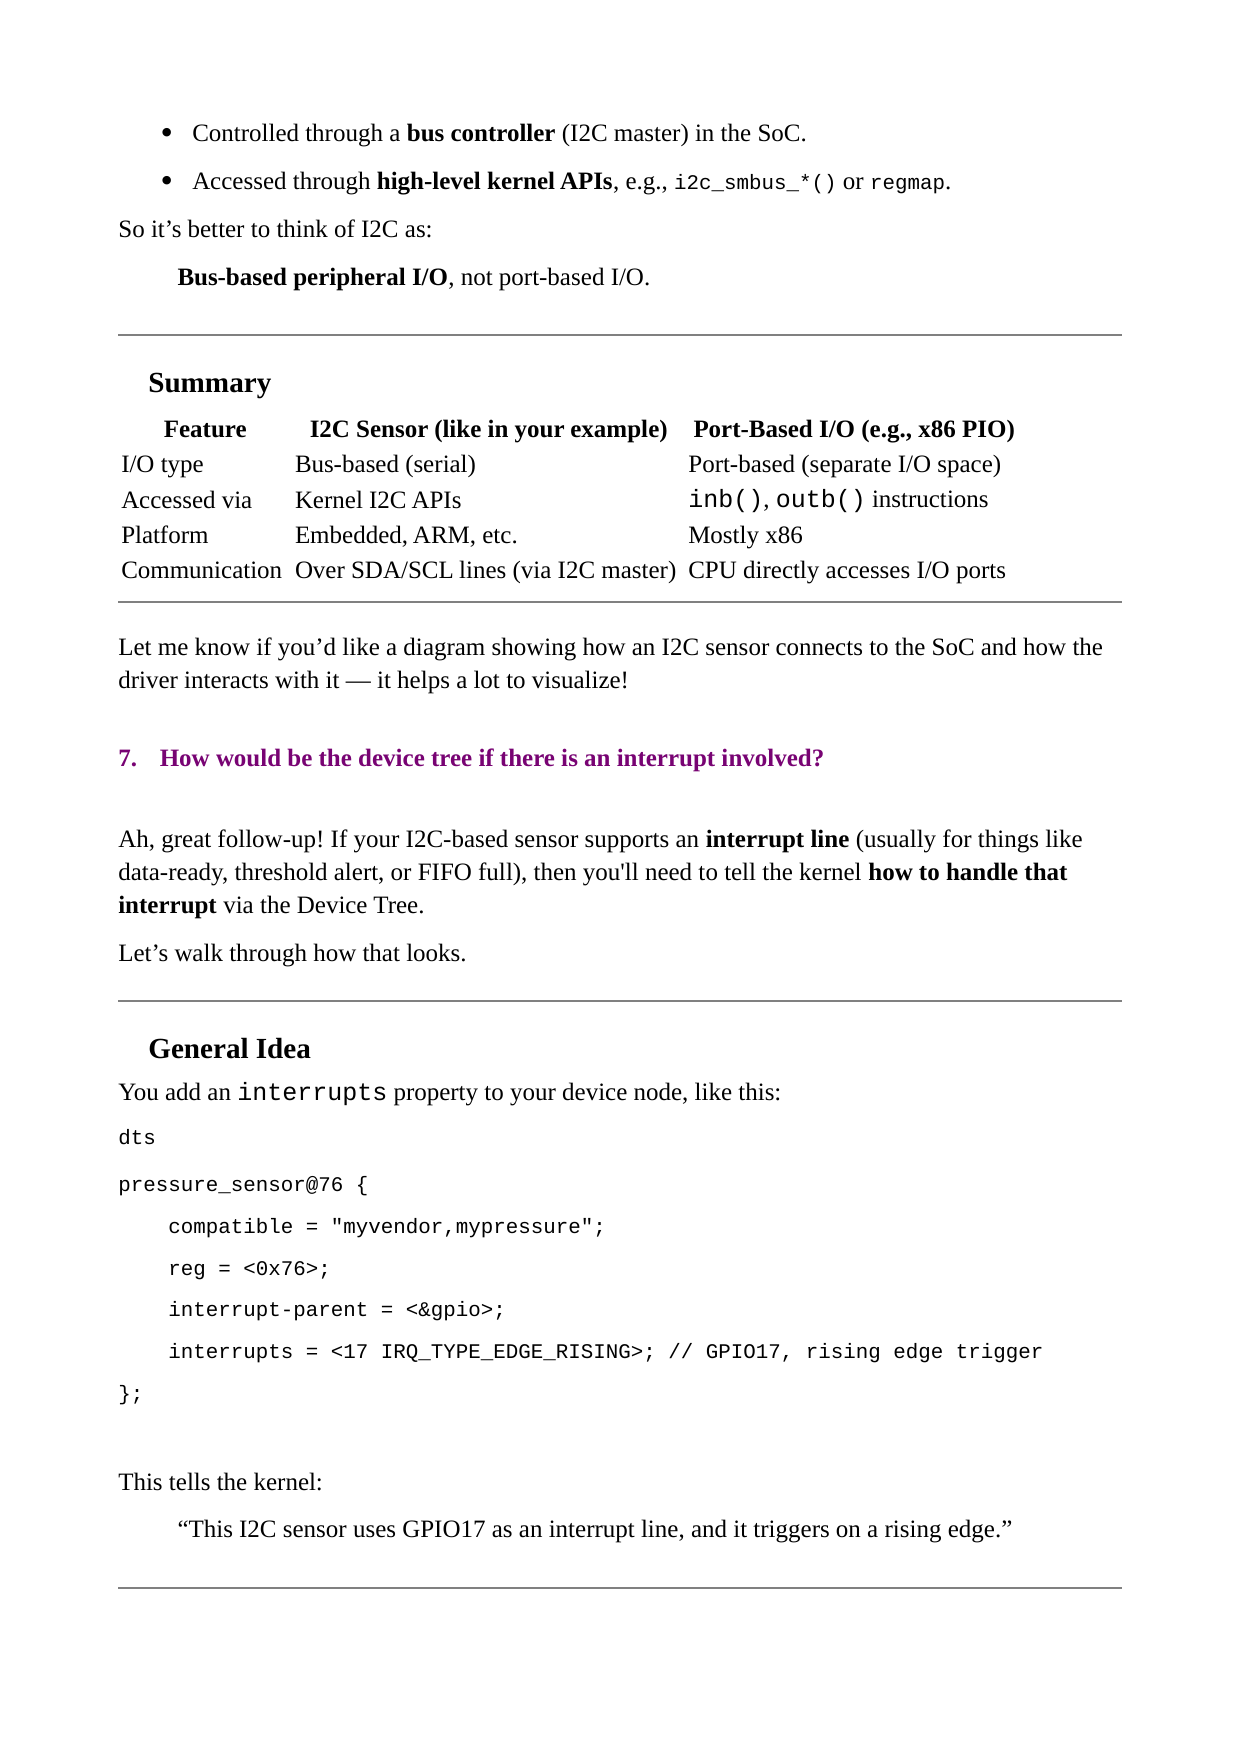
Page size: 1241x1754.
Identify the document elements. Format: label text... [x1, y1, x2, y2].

table_cell Kernel I2C APIs [292, 481, 685, 517]
text }; [118, 1383, 1122, 1407]
table_cell Mostly x86 [685, 518, 1023, 552]
text interrupt-parent = <&gpio>; [118, 1299, 1122, 1323]
subtitle 🧩 Summary [118, 366, 1122, 399]
text “This I2C sensor uses GPIO17 as an interrupt line, and it triggers on a rising edge.” [177, 1514, 1063, 1543]
text So it’s better to think of I2C as: [118, 214, 1122, 243]
table_cell Embedded, ARM, etc. [292, 518, 685, 552]
text compatible = "myvendor,mypressure"; [118, 1216, 1122, 1239]
text interrupts = <17 IRQ_TYPE_EDGE_RISING>; // GPIO17, rising edge trigger [118, 1341, 1122, 1365]
text Let’s walk through how that looks. [118, 938, 1122, 967]
text Bus-based peripheral I/O, not port-based I/O. [177, 262, 1063, 291]
table_cell Accessed via [118, 481, 292, 517]
text This tells the kernel: [118, 1467, 1122, 1495]
text pressure_sensor@76 { [118, 1174, 1122, 1198]
text dts [118, 1127, 1122, 1151]
table_cell Bus-based (serial) [292, 446, 685, 481]
table_header Feature [118, 412, 292, 446]
text You add an interrupts property to your device node, like this: [118, 1077, 1122, 1108]
table_cell I/O type [118, 446, 292, 481]
table_cell Communication [118, 552, 292, 587]
table_header I2C Sensor (like in your example) [292, 412, 685, 446]
list Accessed through high-level kernel APIs, e.g., i2c_smbus_*() or regmap. [162, 166, 1122, 195]
table_header Port-Based I/O (e.g., x86 PIO) [685, 412, 1023, 446]
text Ah, great follow-up! If your I2C-based sensor supports an interrupt line (usually for things like data-ready, threshold alert, or FIFO full), then you'll need to tell the kernel how to handle that interrupt via the Device Tree. [118, 824, 1122, 919]
text Let me know if you’d like a diagram showing how an I2C sensor connects to the SoC and how the driver interacts with it — it helps a lot to visualize! [118, 632, 1122, 694]
text reg = <0x76>; [118, 1258, 1122, 1281]
table_cell Port-based (separate I/O space) [685, 446, 1023, 481]
list Controlled through a bus controller (I2C master) in the SoC. [162, 118, 1122, 147]
table_cell inb(), outb() instructions [685, 481, 1023, 517]
table_cell CPU directly accesses I/O ports [685, 552, 1023, 587]
table_cell Platform [118, 518, 292, 552]
subtitle 🧭 General Idea [118, 1031, 1122, 1064]
table_cell Over SDA/SCL lines (via I2C master) [292, 552, 685, 587]
list How would be the device tree if there is an interrupt involved? [118, 743, 1122, 772]
